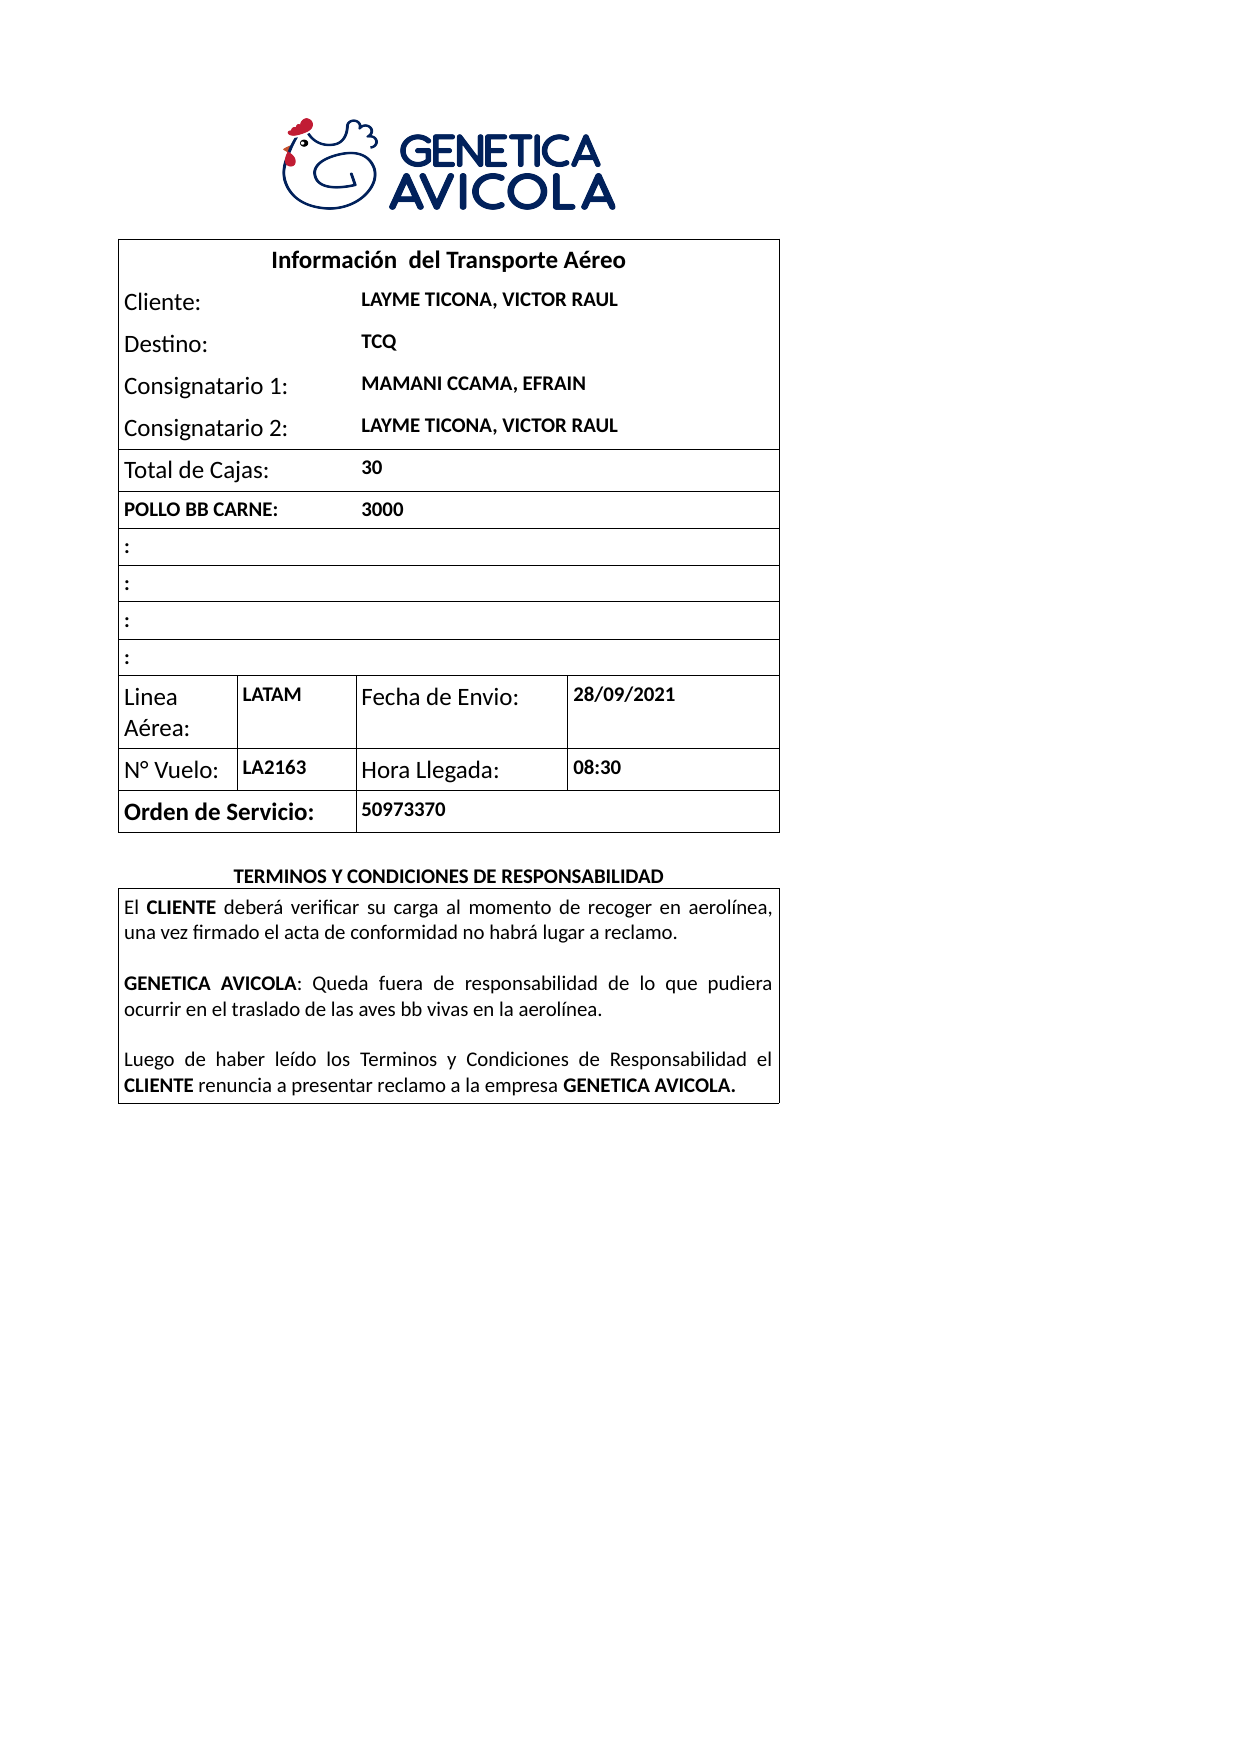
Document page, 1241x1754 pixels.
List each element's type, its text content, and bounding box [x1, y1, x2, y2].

table_cell Cliente: [119, 281, 356, 322]
table_cell [356, 602, 779, 638]
table_cell MAMANI CCAMA, EFRAIN [356, 365, 779, 406]
table_cell : [119, 566, 356, 601]
table_cell 08:30 [568, 749, 779, 790]
picture [282, 118, 616, 210]
table_cell 30 [356, 450, 779, 491]
table_cell : [119, 529, 356, 564]
table_cell TCQ [356, 323, 779, 364]
table_cell : [119, 602, 356, 638]
table_cell TERMINOS Y CONDICIONES DE RESPONSABILIDAD [118, 833, 779, 888]
table_cell Total de Cajas: [119, 450, 356, 491]
table_cell Linea Aérea: [119, 676, 237, 748]
table_cell Hora Llegada: [357, 749, 567, 790]
table_header Información del Transporte Aéreo [119, 240, 779, 281]
table_cell Consignatario 2: [119, 406, 356, 448]
table_cell Fecha de Envio: [357, 676, 567, 748]
table_cell El CLIENTE deberá verificar su carga al momento de recoger en aerolínea, una vez firmado el acta de conformidad no habrá lugar a reclamo. GENETICA AVICOLA: Queda fuera de responsabilidad de lo que pudiera ocurrir en el traslado de las aves bb vivas en la aerolínea. Luego de haber leído los Terminos y Condiciones de Responsabilidad el CLIENTE renuncia a presentar reclamo a la empresa GENETICA AVICOLA. [119, 889, 779, 1103]
table_cell LA2163 [238, 749, 356, 790]
table_cell LATAM [238, 676, 356, 748]
table_cell N° Vuelo: [119, 749, 237, 790]
table_cell Consignatario 1: [119, 365, 356, 406]
table_cell [356, 640, 779, 675]
table_cell [356, 529, 779, 564]
table_cell : [119, 640, 356, 675]
table_cell 50973370 [357, 791, 779, 832]
table_cell POLLO BB CARNE: [119, 492, 356, 527]
table_cell Orden de Servicio: [119, 791, 356, 832]
table_cell 3000 [356, 492, 779, 527]
table_cell 28/09/2021 [568, 676, 779, 748]
table_cell Destino: [119, 323, 356, 364]
table_cell [356, 566, 779, 601]
table_cell LAYME TICONA, VICTOR RAUL [356, 281, 779, 322]
table_cell LAYME TICONA, VICTOR RAUL [356, 406, 779, 448]
